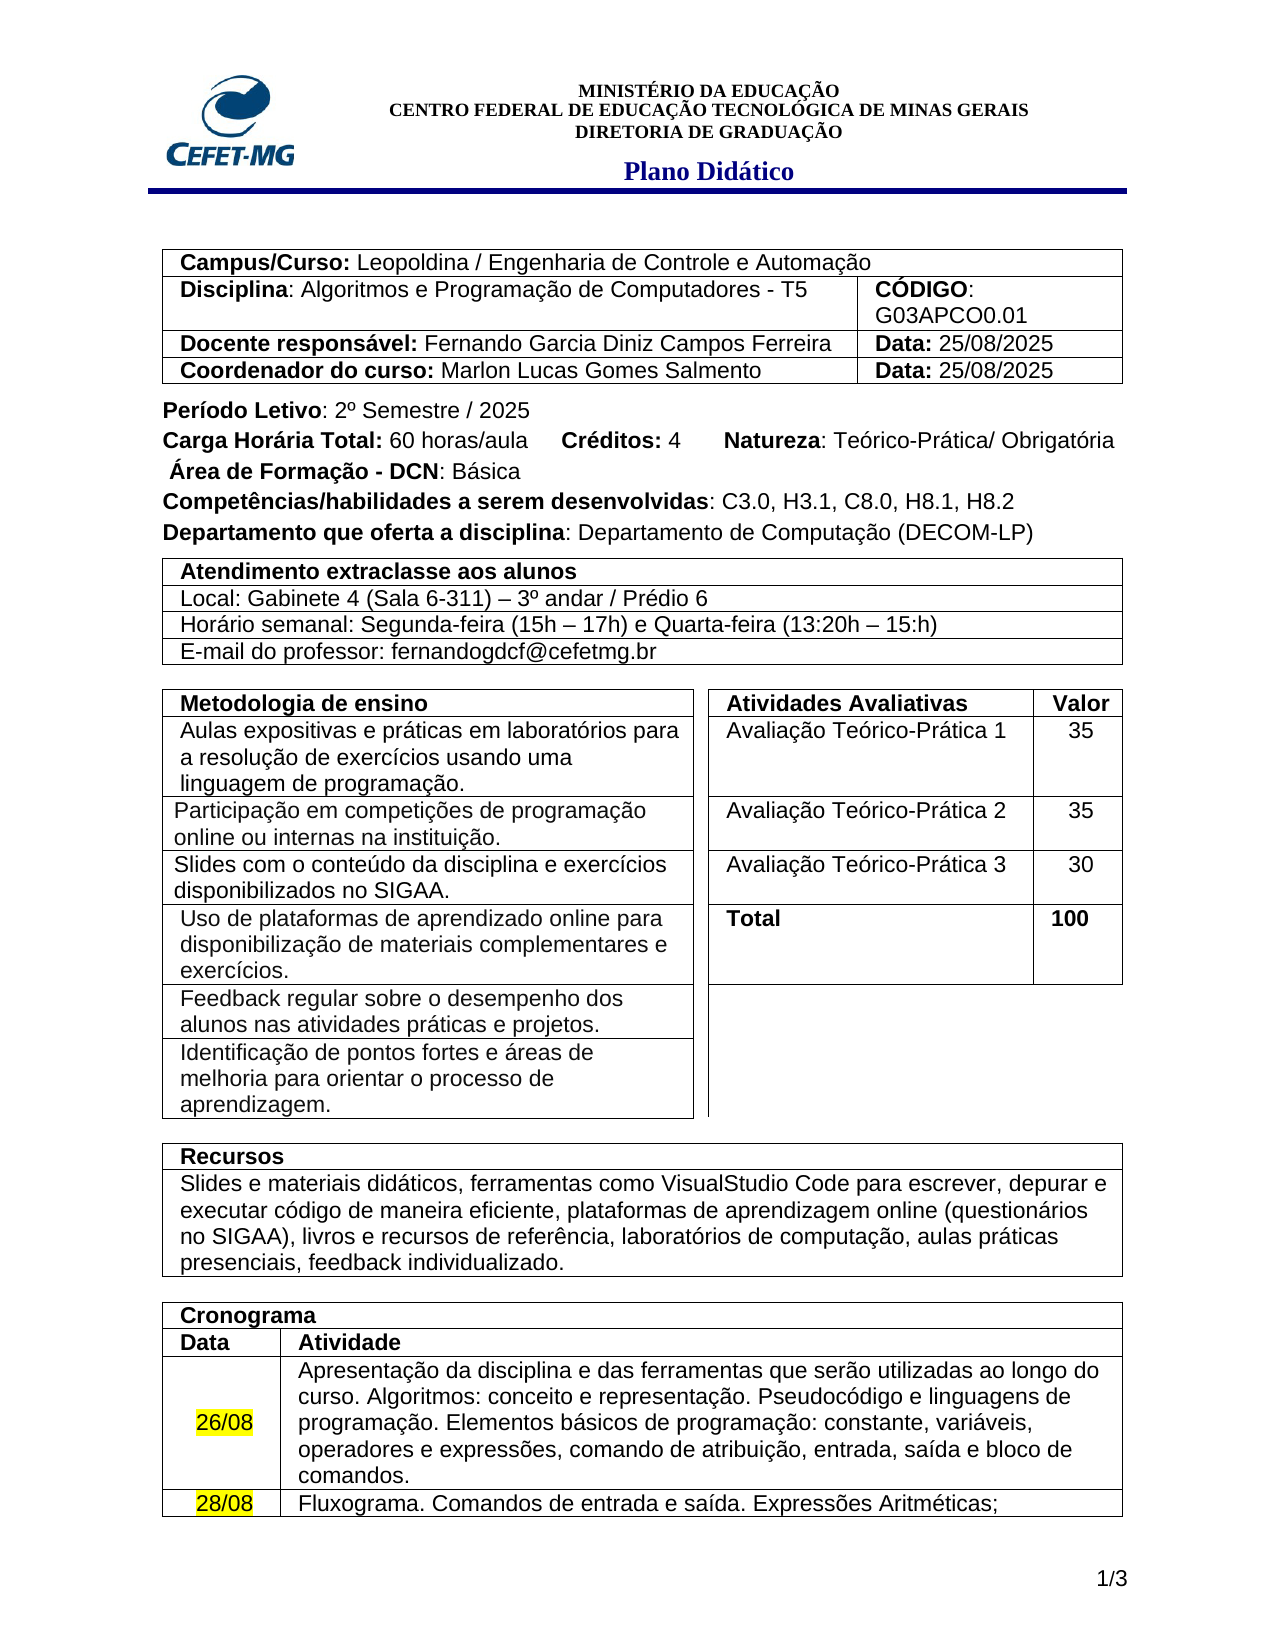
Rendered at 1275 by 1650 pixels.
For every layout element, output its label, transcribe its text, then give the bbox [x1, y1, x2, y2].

table_cell Avaliação Teórico-Prática 1 [709, 717, 1033, 796]
table_cell Slides com o conteúdo da disciplina e exercícios disponibilizados no SIGAA. [163, 851, 693, 904]
table_cell Horário semanal: Segunda-feira (15h – 17h) e Quarta-feira (13:20h – 15:h) [163, 612, 1122, 638]
table_header [694, 689, 709, 1118]
table_cell E-mail do professor: fernandogdcf@cefetmg.br [163, 639, 1122, 664]
table_cell Fluxograma. Comandos de entrada e saída. Expressões Aritméticas; [281, 1490, 1122, 1516]
table_header Metodologia de ensino [163, 690, 693, 716]
table_cell Data: 25/08/2025 [858, 358, 1122, 383]
table_header Valor [1034, 690, 1122, 716]
table_cell Coordenador do curso: Marlon Lucas Gomes Salmento [163, 358, 857, 383]
table_cell CÓDIGO: G03APCO0.01 [858, 277, 1122, 330]
text Área de Formação - DCN: Básica [162, 458, 1127, 484]
table_cell [709, 1038, 1033, 1118]
table_cell Data [163, 1329, 280, 1356]
table_cell Data: 25/08/2025 [858, 331, 1122, 357]
table_cell Participação em competições de programação online ou internas na instituição. [163, 797, 693, 850]
table_cell 100 [1034, 905, 1122, 984]
table_cell 30 [1034, 851, 1122, 904]
table_header Atendimento extraclasse aos alunos [163, 559, 1122, 584]
picture [166, 75, 294, 166]
table_cell [1034, 985, 1122, 1038]
table_cell Avaliação Teórico-Prática 2 [709, 797, 1033, 850]
table_cell Apresentação da disciplina e das ferramentas que serão utilizadas ao longo do curso. Algoritmos: conceito e representação. Pseudocódigo e linguagens de programação. Elementos básicos de programação: constante, variáveis, operadores e expressões, comando de atribuição, entrada, saída e bloco de comandos. [281, 1357, 1122, 1488]
table_cell 35 [1034, 797, 1122, 850]
table_cell Docente responsável: Fernando Garcia Diniz Campos Ferreira [163, 331, 857, 357]
table_cell 35 [1034, 717, 1122, 796]
table_cell Disciplina: Algoritmos e Programação de Computadores - T5 [163, 277, 857, 330]
text Carga Horária Total: 60 horas/aula Créditos: 4 Natureza: Teórico-Prática/ Obrigatória [162, 427, 1127, 454]
table_header Atividades Avaliativas [709, 690, 1033, 716]
table_cell Atividade [281, 1329, 1122, 1356]
table_cell [709, 985, 1033, 1038]
text Departamento que oferta a disciplina: Departamento de Computação (DECOM-LP) [162, 519, 1127, 545]
table_header Cronograma [163, 1303, 1122, 1328]
table_cell Avaliação Teórico-Prática 3 [709, 851, 1033, 904]
table_header Campus/Curso: Leopoldina / Engenharia de Controle e Automação [163, 250, 1122, 276]
table_cell Local: Gabinete 4 (Sala 6-311) – 3º andar / Prédio 6 [163, 586, 1122, 611]
table_cell 26/08 [163, 1357, 280, 1488]
table_cell Total [709, 905, 1033, 984]
table_cell [1034, 1038, 1122, 1118]
table_cell 28/08 [163, 1490, 280, 1516]
table_cell Aulas expositivas e práticas em laboratórios para a resolução de exercícios usando uma linguagem de programação. [163, 717, 693, 796]
table_cell Slides e materiais didáticos, ferramentas como VisualStudio Code para escrever, depurar e executar código de maneira eficiente, plataformas de aprendizagem online (questionários no SIGAA), livros e recursos de referência, laboratórios de computação, aulas práticas presenciais, feedback individualizado. [163, 1170, 1122, 1276]
text Competências/habilidades a serem desenvolvidas: C3.0, H3.1, C8.0, H8.1, H8.2 [162, 488, 1127, 515]
table_header Recursos [163, 1144, 1122, 1169]
table_cell Uso de plataformas de aprendizado online para disponibilização de materiais complementares e exercícios. [163, 905, 693, 984]
table_cell Identificação de pontos fortes e áreas de melhoria para orientar o processo de aprendizagem. [163, 1039, 693, 1118]
text Período Letivo: 2º Semestre / 2025 [162, 397, 1127, 423]
table_cell Feedback regular sobre o desempenho dos alunos nas atividades práticas e projetos. [163, 985, 693, 1038]
